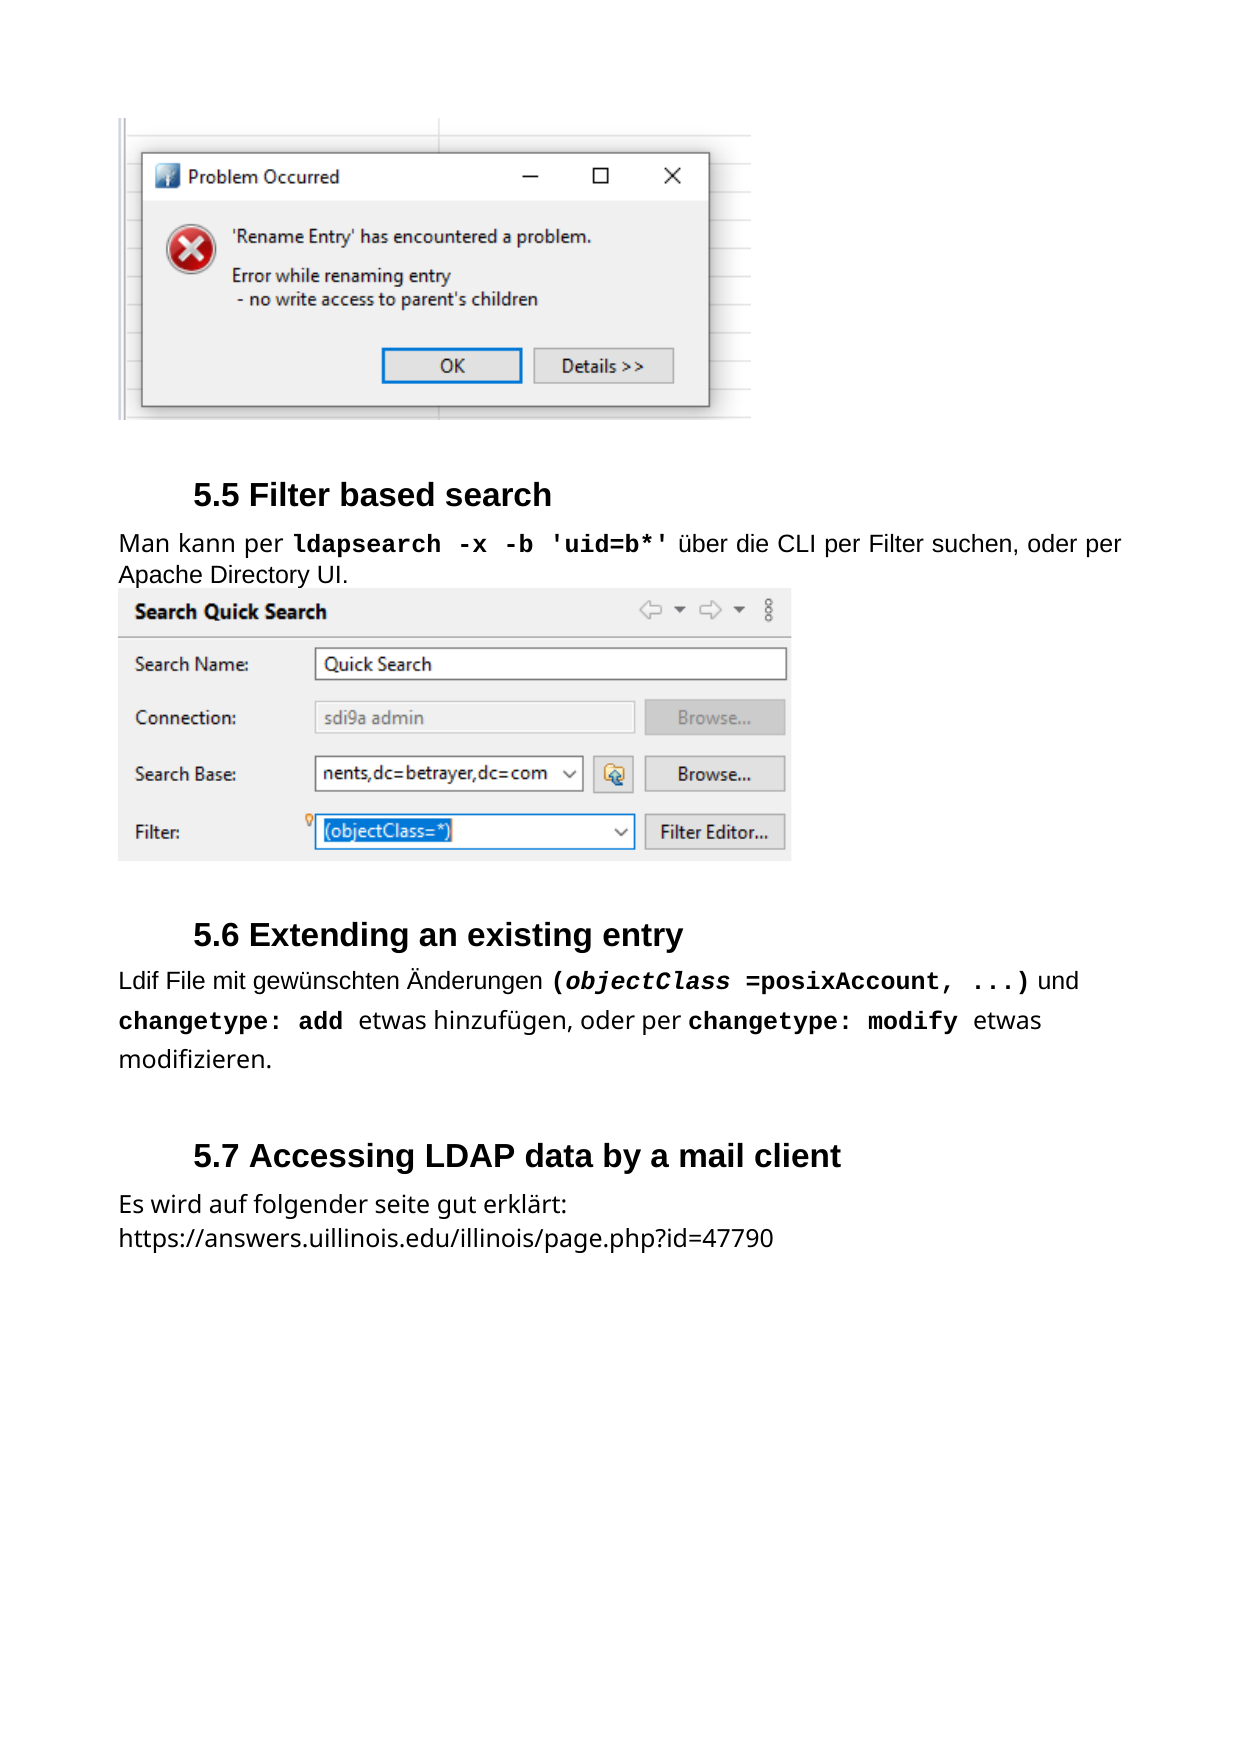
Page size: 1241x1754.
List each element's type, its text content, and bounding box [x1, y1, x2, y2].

text Es wird auf folgender seite gut erklärt: https://answers.uillinois.edu/illinois/page.php?id=47790 [118, 1187, 1122, 1255]
subtitle 5.7 Accessing LDAP data by a mail client [118, 1136, 1122, 1174]
subtitle 5.6 Extending an existing entry [118, 915, 1122, 954]
picture [118, 588, 792, 861]
picture [118, 118, 751, 420]
subtitle 5.5 Filter based search [118, 474, 1122, 513]
text Man kann per ldapsearch -x -b 'uid=b*' über die CLI per Filter suchen, oder per Apache Directory UI. [118, 526, 1122, 588]
text Ldif File mit gewünschten Änderungen (objectClass =posixAccount, ...) und changetype: add etwas hinzufügen, oder per changetype: modify etwas modifizieren. [118, 966, 1122, 1076]
